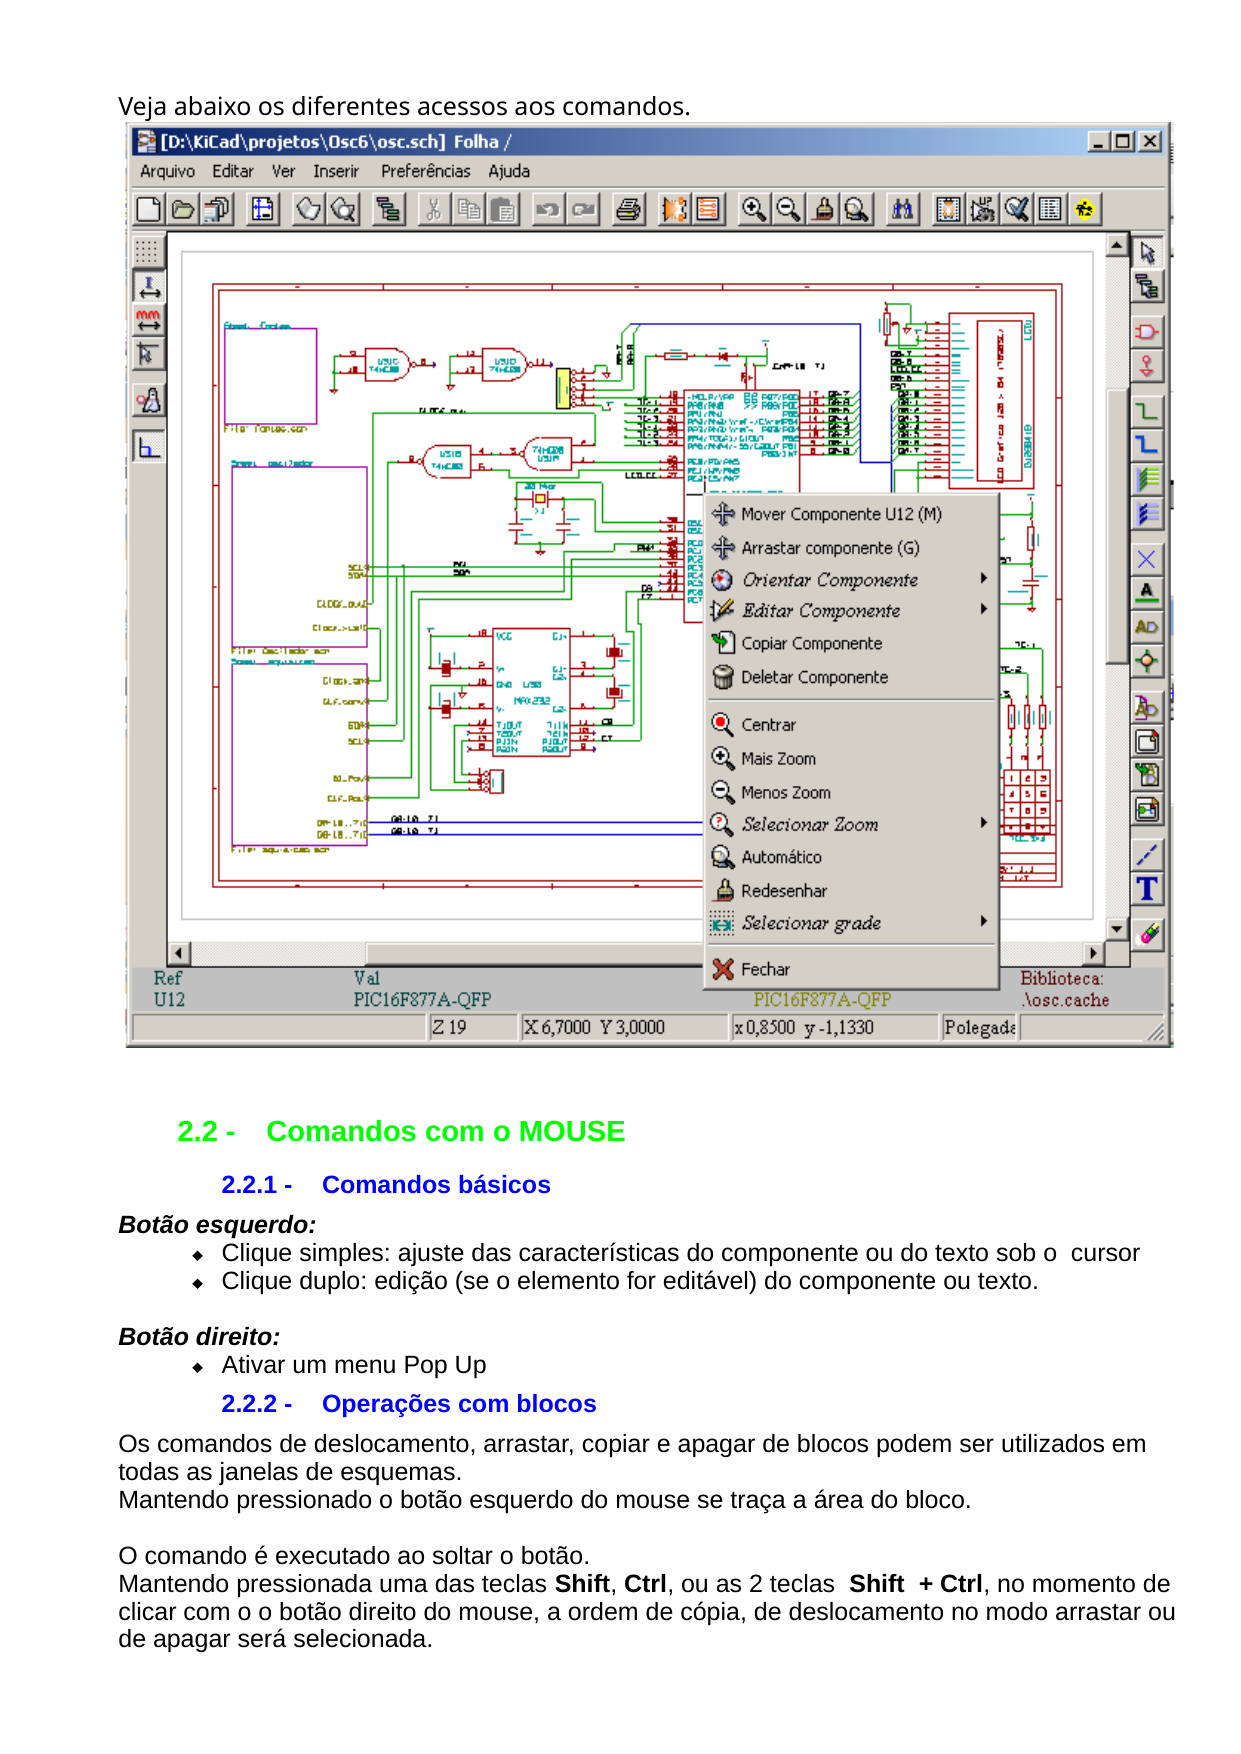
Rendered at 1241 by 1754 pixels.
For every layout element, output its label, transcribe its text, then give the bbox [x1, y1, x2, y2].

text Mantendo pressionada uma das teclas Shift, Ctrl, ou as 2 teclas Shift + Ctrl, no momento de clicar com o o botão direito do mouse, a ordem de cópia, de deslocamento no modo arrastar ou de apagar será selecionada. [118, 1569, 1181, 1653]
text O comando é executado ao soltar o botão. [118, 1541, 1181, 1569]
list Ativar um menu Pop Up [192, 1350, 1181, 1378]
text Botão direito: [118, 1322, 1181, 1350]
text Botão esquerdo: [118, 1211, 1181, 1239]
subtitle Comandos básicos [221, 1171, 1181, 1199]
subtitle Operações com blocos [221, 1390, 1181, 1418]
subtitle Comandos com o MOUSE [177, 1115, 1181, 1148]
text Mantendo pressionado o botão esquerdo do mouse se traça a área do bloco. [118, 1486, 1181, 1513]
text Os comandos de deslocamento, arrastar, copiar e apagar de blocos podem ser utilizados em todas as janelas de esquemas. [118, 1430, 1181, 1486]
list Clique duplo: edição (se o elemento for editável) do componente ou texto. [192, 1267, 1181, 1294]
picture [125, 122, 1174, 1048]
text Veja abaixo os diferentes acessos aos comandos. [118, 88, 1181, 123]
list Clique simples: ajuste das características do componente ou do texto sob o cursor [192, 1239, 1181, 1267]
